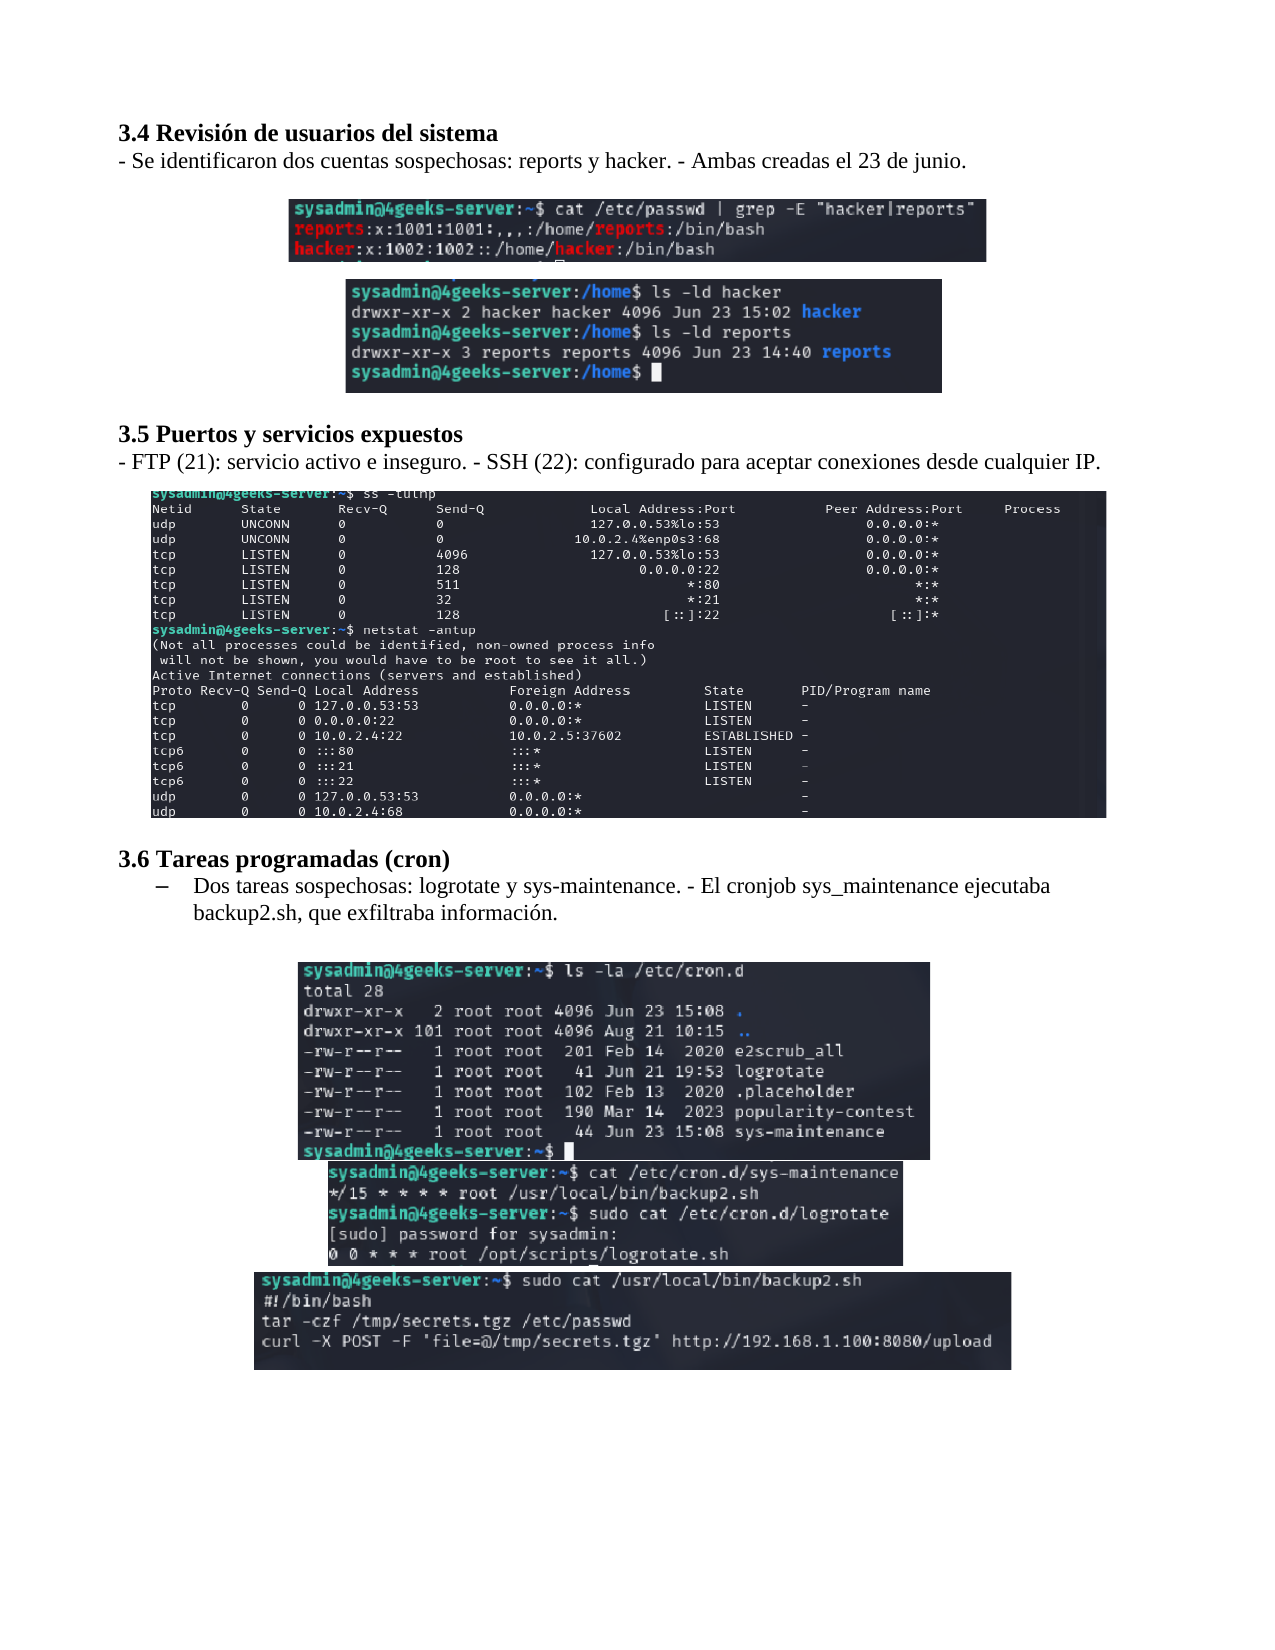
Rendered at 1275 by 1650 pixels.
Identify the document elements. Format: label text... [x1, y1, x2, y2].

text - FTP (21): servicio activo e inseguro. - SSH (22): configurado para aceptar conexiones desde cualquier IP. [118, 448, 1157, 474]
subtitle 3.4 Revisión de usuarios del sistema [118, 118, 1157, 147]
subtitle 3.6 Tareas programadas (cron) [118, 844, 1157, 873]
text - Se identificaron dos cuentas sospechosas: reports y hacker. - Ambas creadas el 23 de junio. [118, 147, 1157, 173]
picture [297, 962, 931, 1160]
picture [328, 1161, 904, 1266]
picture [151, 491, 1107, 818]
picture [288, 199, 987, 262]
list Dos tareas sospechosas: logrotate y sys-maintenance. - El cronjob sys_maintenance ejecutaba backup2.sh, que exfiltraba información. [156, 873, 1157, 925]
picture [254, 1272, 1012, 1370]
subtitle 3.5 Puertos y servicios expuestos [118, 419, 1157, 448]
picture [345, 279, 942, 393]
